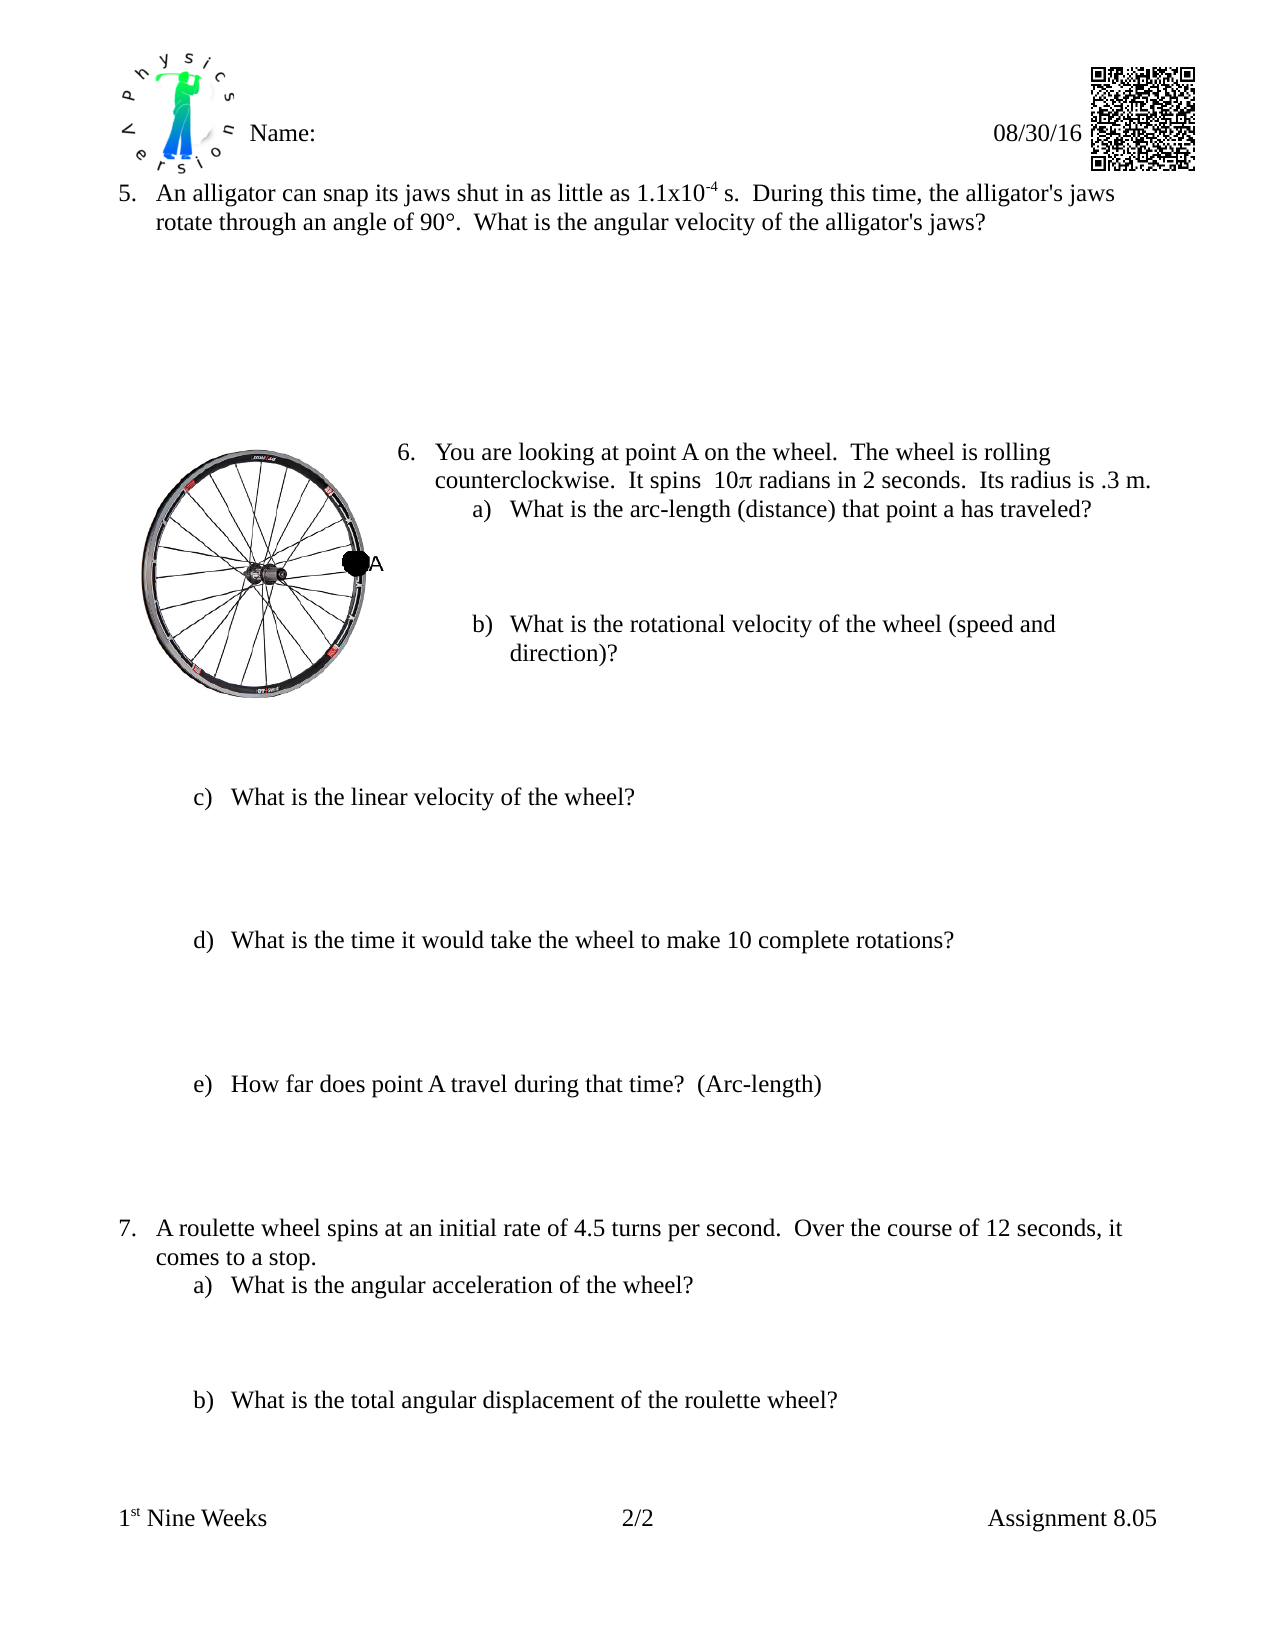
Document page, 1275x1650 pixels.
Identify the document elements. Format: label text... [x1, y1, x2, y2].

list What is the angular acceleration of the wheel? [193, 1271, 1157, 1299]
list What is the linear velocity of the wheel? [193, 782, 1157, 811]
list What is the arc-length (distance) that point a has traveled? [397, 494, 1157, 523]
list What is the rotational velocity of the wheel (speed and direction)? [397, 609, 1157, 667]
list A roulette wheel spins at an initial rate of 4.5 turns per second. Over the course of 12 seconds, it comes to a stop. [118, 1213, 1157, 1271]
list You are looking at point A on the wheel. The wheel is rolling counterclockwise. It spins 10p radians in 2 seconds. Its radius is .3 m. [118, 437, 1157, 494]
list What is the total angular displacement of the roulette wheel? [193, 1386, 1157, 1414]
list What is the time it would take the wheel to make 10 complete rotations? [193, 926, 1157, 954]
picture [121, 53, 235, 174]
picture [1082, 58, 1203, 179]
list An alligator can snap its jaws shut in as little as 1.1x10-4 s. During this time, the alligator's jaws rotate through an angle of 90°. What is the angular velocity of the alligator's jaws? [118, 176, 1157, 236]
picture [109, 449, 397, 698]
list How far does point A travel during that time? (Arc-length) [193, 1069, 1157, 1098]
